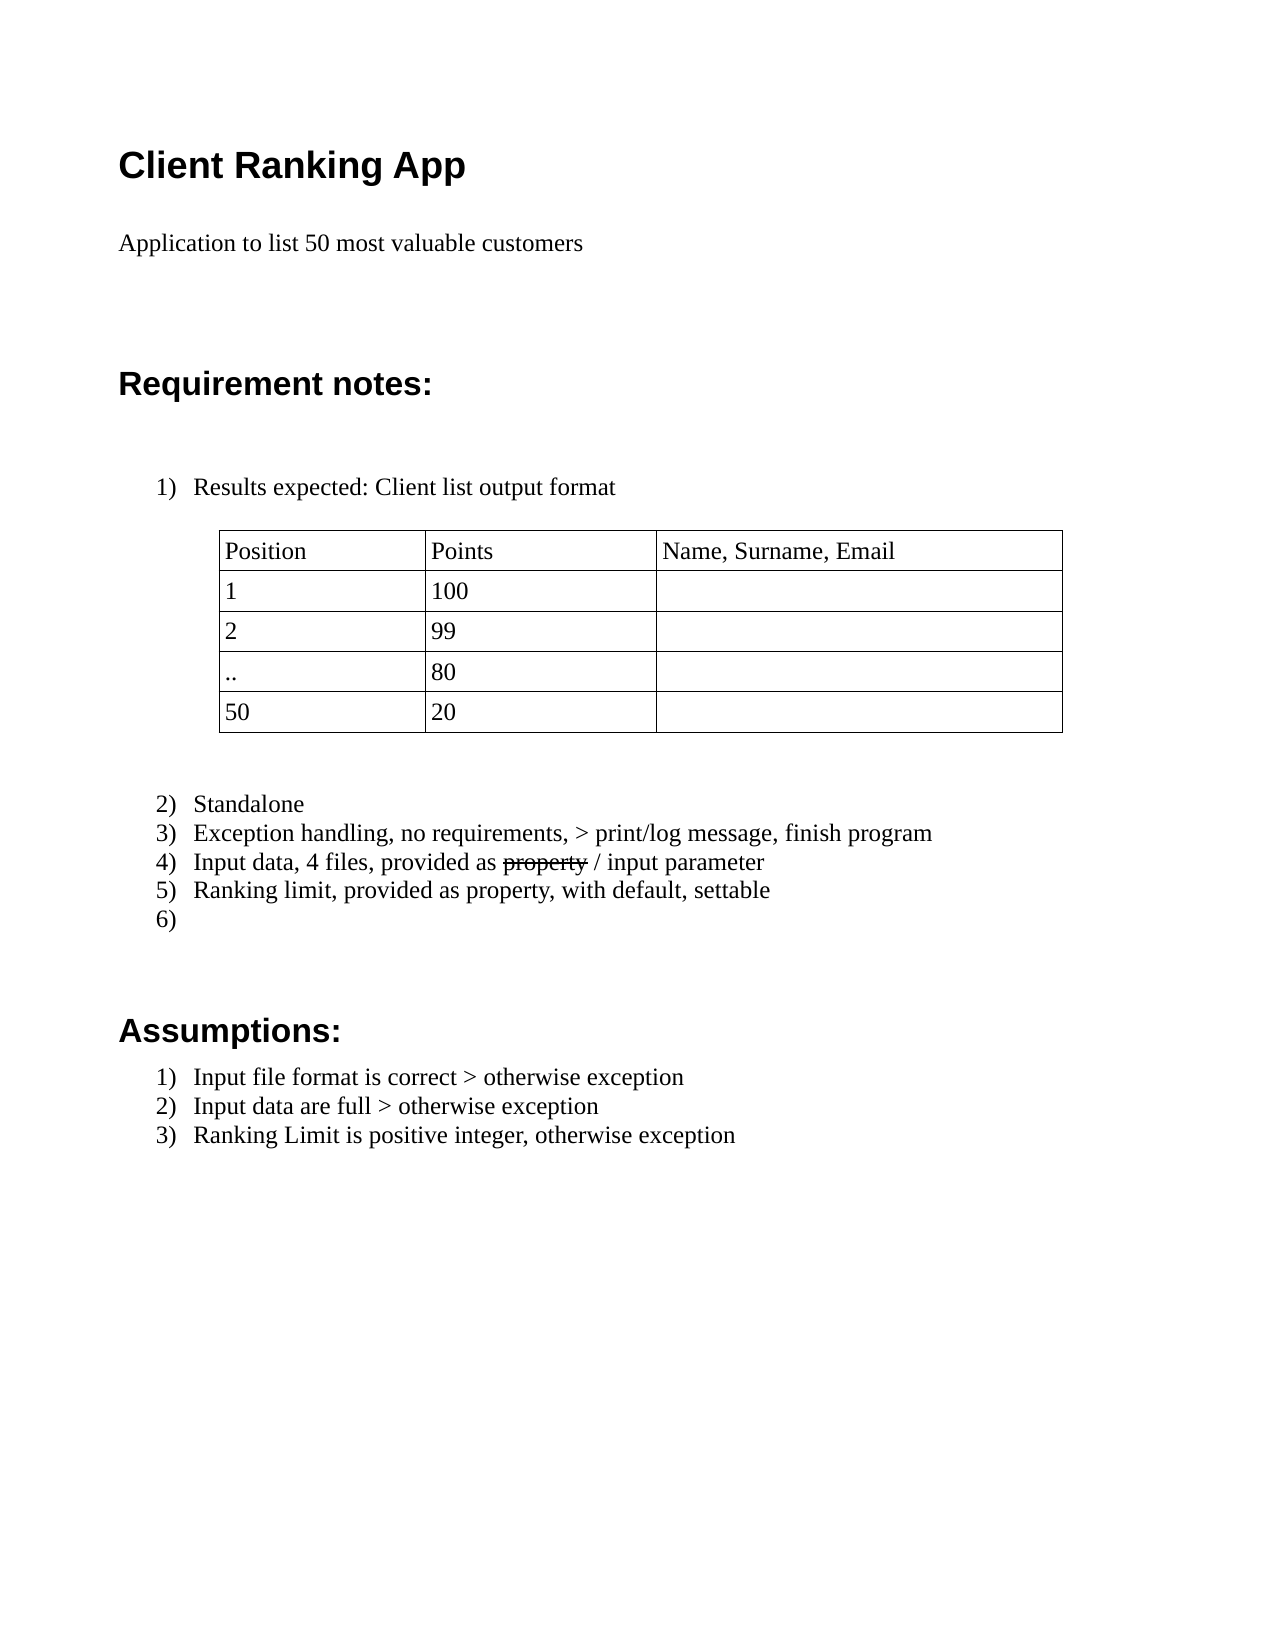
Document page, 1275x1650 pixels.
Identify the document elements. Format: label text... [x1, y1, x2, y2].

text Application to list 50 most valuable customers [118, 228, 1157, 257]
list Input file format is correct > otherwise exception [156, 1062, 1157, 1091]
table_cell 2 [220, 612, 425, 651]
list Results expected: Client list output format [156, 472, 1157, 501]
table_cell .. [220, 652, 425, 691]
table_header Name, Surname, Email [657, 531, 1062, 570]
subtitle Client Ranking App [118, 143, 1157, 187]
list Ranking Limit is positive integer, otherwise exception [156, 1120, 1157, 1149]
table_cell 1 [220, 571, 425, 611]
table_cell [657, 652, 1062, 691]
table_cell 20 [426, 692, 656, 732]
table_cell 50 [220, 692, 425, 732]
list Exception handling, no requirements, > print/log message, finish program [156, 818, 1157, 847]
table_cell [657, 571, 1062, 611]
list Input data are full > otherwise exception [156, 1091, 1157, 1120]
table_cell 80 [426, 652, 656, 691]
list Input data, 4 files, provided as property / input parameter [156, 847, 1157, 875]
subtitle Assumptions: [118, 1011, 1157, 1050]
list Ranking limit, provided as property, with default, settable [156, 875, 1157, 904]
table_cell [657, 612, 1062, 651]
list Standalone [156, 789, 1157, 818]
table_cell 100 [426, 571, 656, 611]
table_cell [657, 692, 1062, 732]
table_header Points [426, 531, 656, 570]
table_cell 99 [426, 612, 656, 651]
subtitle Requirement notes: [118, 364, 1157, 402]
table_header Position [220, 531, 425, 570]
